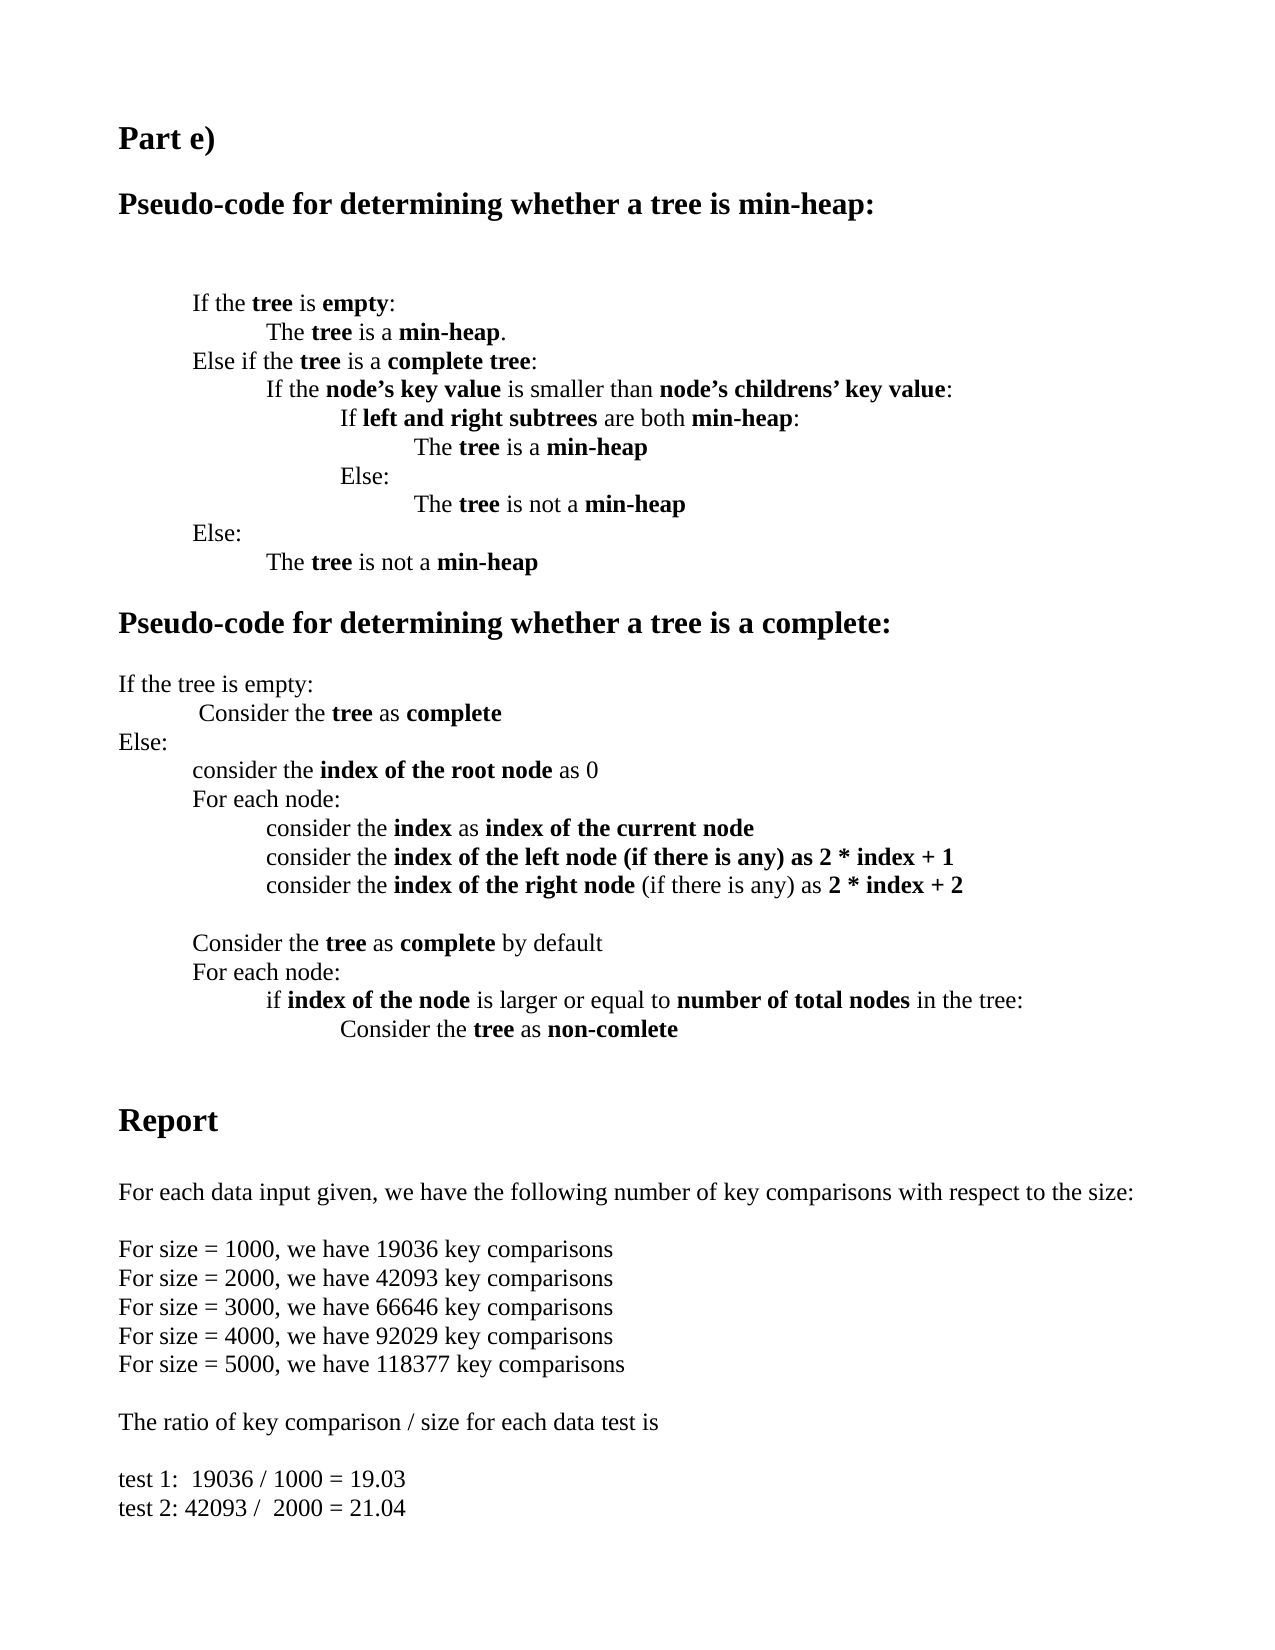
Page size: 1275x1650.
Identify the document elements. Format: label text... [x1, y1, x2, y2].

text For size = 4000, we have 92029 key comparisons [118, 1321, 1157, 1349]
text test 2: 42093 / 2000 = 21.04 [118, 1493, 1157, 1522]
text For size = 1000, we have 19036 key comparisons [118, 1234, 1157, 1263]
text if index of the node is larger or equal to number of total nodes in the tree: [118, 985, 1157, 1014]
text consider the index of the root node as 0 [118, 755, 1157, 784]
text For each node: [118, 957, 1157, 985]
text For each node: [118, 784, 1157, 813]
text Else: [118, 461, 1157, 489]
text consider the index of the left node (if there is any) as 2 * index + 1 [118, 842, 1157, 870]
text consider the index of the right node (if there is any) as 2 * index + 2 [118, 870, 1157, 899]
text Else if the tree is a complete tree: [118, 346, 1157, 374]
text If the tree is empty: [118, 288, 1157, 317]
text The ratio of key comparison / size for each data test is [118, 1407, 1157, 1436]
text Pseudo-code for determining whether a tree is a complete: [118, 604, 1157, 640]
text Pseudo-code for determining whether a tree is min-heap: [118, 185, 1157, 221]
text If the tree is empty: [118, 669, 1157, 698]
text If left and right subtrees are both min-heap: [118, 403, 1157, 432]
text The tree is a min-heap. [118, 317, 1157, 346]
text Consider the tree as non-comlete [118, 1014, 1157, 1043]
text Consider the tree as complete by default [118, 928, 1157, 957]
text For size = 5000, we have 118377 key comparisons [118, 1349, 1157, 1378]
text The tree is a min-heap [118, 432, 1157, 461]
text For each data input given, we have the following number of key comparisons with respect to the size: [118, 1177, 1157, 1206]
text Else: [118, 518, 1157, 547]
text test 1: 19036 / 1000 = 19.03 [118, 1464, 1157, 1493]
text Else: [118, 727, 1157, 755]
text consider the index as index of the current node [118, 813, 1157, 842]
text The tree is not a min-heap [118, 547, 1157, 576]
text If the node’s key value is smaller than node’s childrens’ key value: [118, 374, 1157, 403]
text For size = 3000, we have 66646 key comparisons [118, 1292, 1157, 1321]
text Part e) [118, 118, 1157, 156]
text Consider the tree as complete [118, 698, 1157, 727]
text The tree is not a min-heap [118, 489, 1157, 518]
text For size = 2000, we have 42093 key comparisons [118, 1263, 1157, 1292]
text Report [118, 1100, 1157, 1139]
